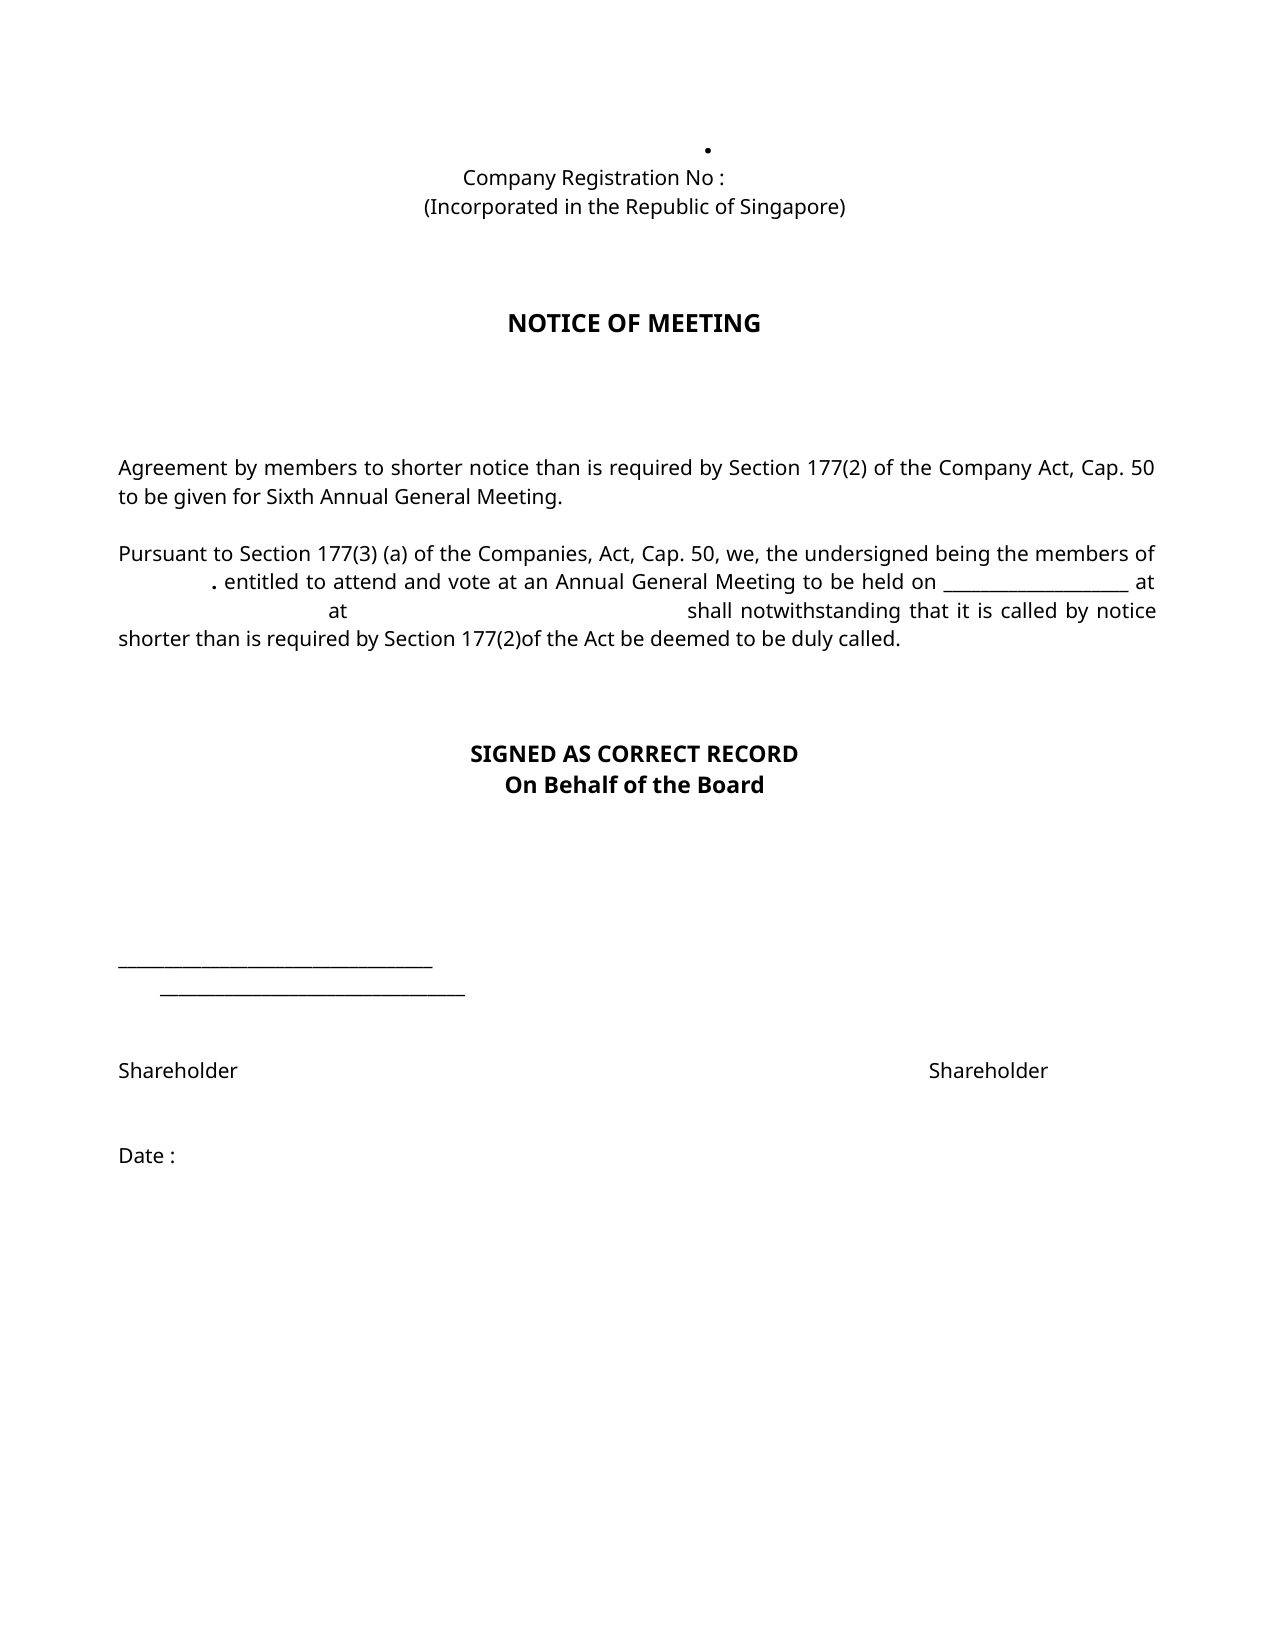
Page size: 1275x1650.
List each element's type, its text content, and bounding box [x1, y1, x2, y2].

text Company Registration No : <o.uen> [118, 163, 1157, 192]
text Agreement by members to shorter notice than is required by Section 177(2) of the Company Act, Cap. 50 to be given for Sixth Annual General Meeting. [118, 453, 1157, 510]
text Pursuant to Section 177(3) (a) of the Companies, Act, Cap. 50, we, the undersigned being the members of <o.name>. entitled to attend and vote at an Annual General Meeting to be held on ____________________ at <get_timenow_12h()> at <get_partner_full_address(o.id)> shall notwithstanding that it is called by notice shorter than is required by Section 177(2)of the Act be deemed to be duly called. [118, 539, 1157, 653]
text On Behalf of the Board [118, 769, 1157, 800]
text <for each="line in get_2directorin1line(o.id)"> [118, 829, 1157, 857]
text Date : <get_datenow()> [118, 1142, 1157, 1170]
text <line['director1']> <if test="line['director2']!=''"><line['director2']></if> [118, 999, 1157, 1056]
text <o.name>. [118, 118, 1157, 163]
text __________________________________ <if test="line['director2']!=''">_________________________________</if> [118, 943, 1157, 999]
text Shareholder <if test="line['director2']!=''">Shareholder</if> [118, 1056, 1157, 1085]
text SIGNED AS CORRECT RECORD [118, 738, 1157, 769]
text </for> [118, 1085, 1157, 1113]
text NOTICE OF MEETING [118, 306, 1157, 340]
text (Incorporated in the Republic of Singapore) [118, 192, 1157, 220]
